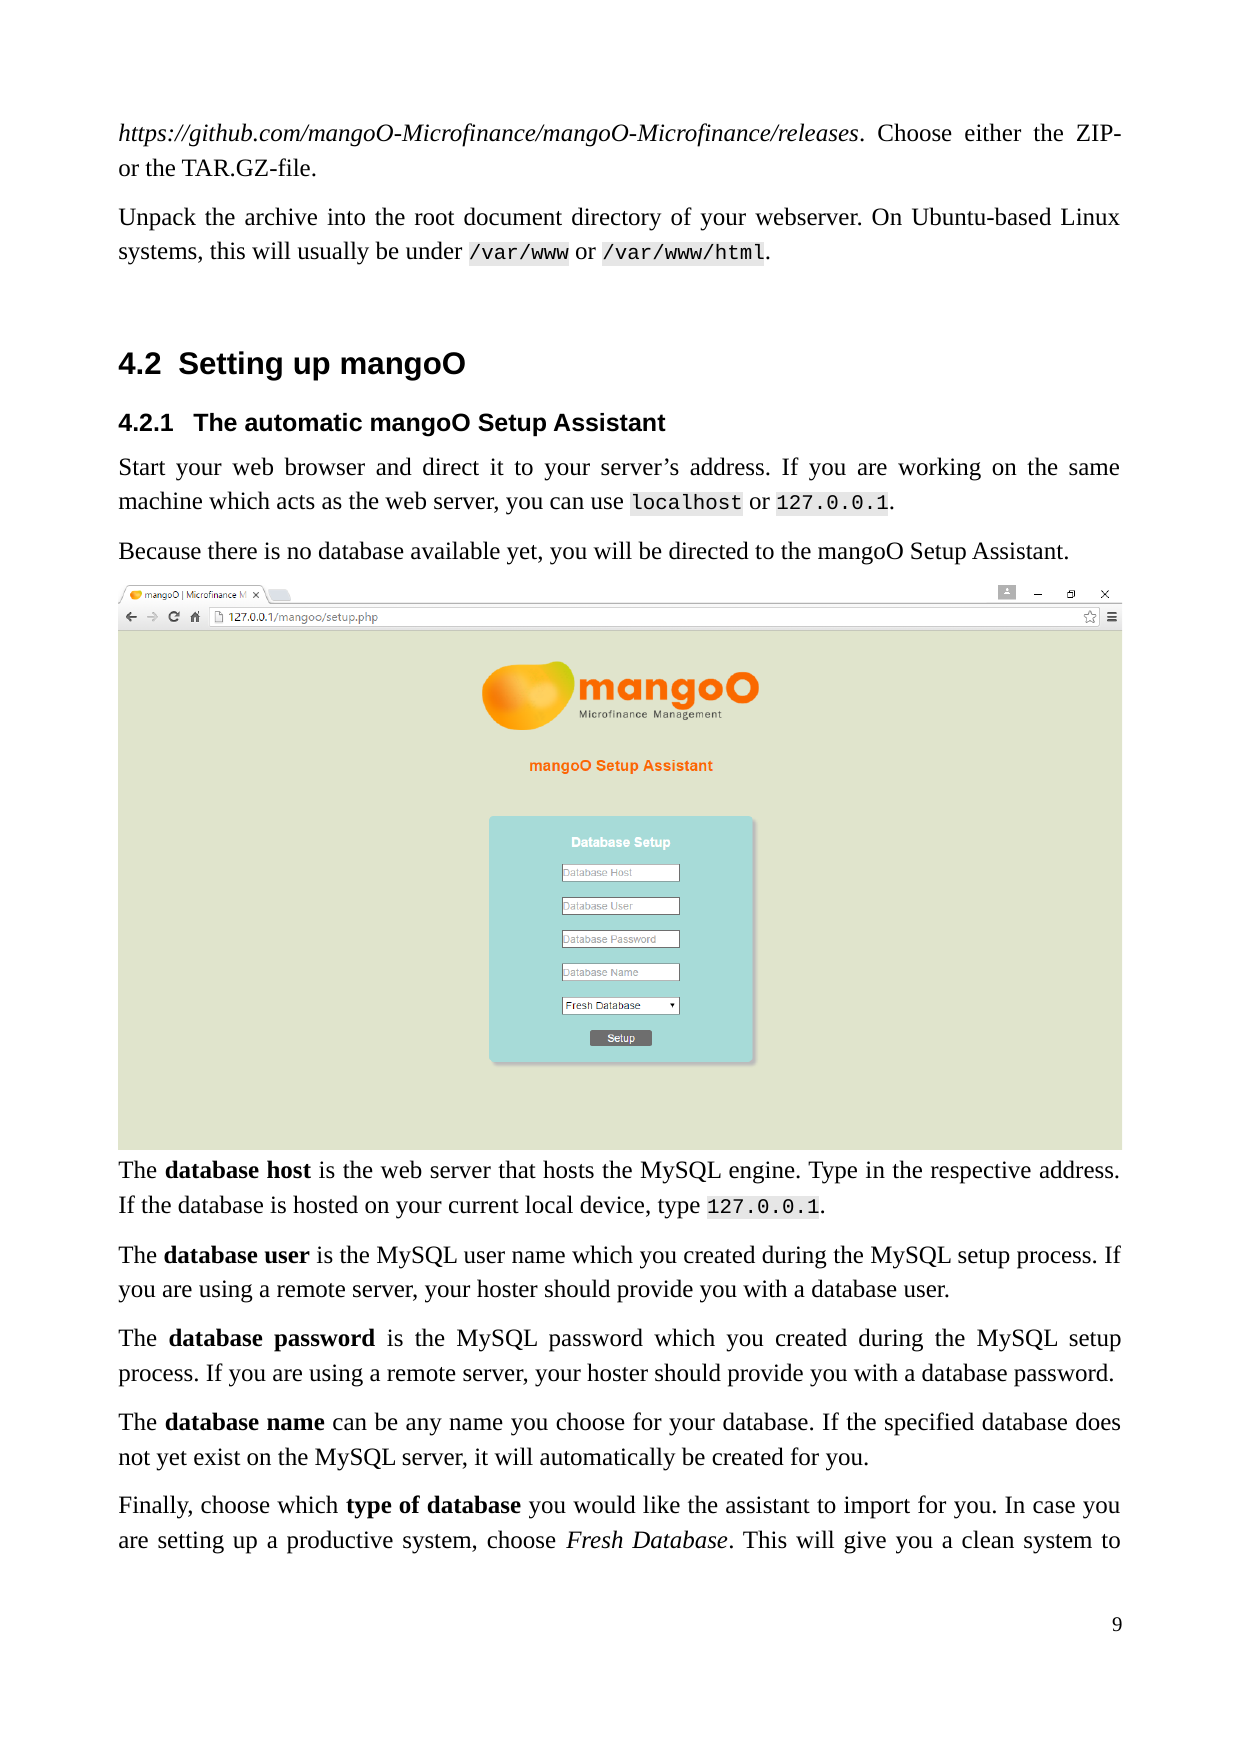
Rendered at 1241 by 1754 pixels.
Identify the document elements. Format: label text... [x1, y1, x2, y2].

text Unpack the archive into the root document directory of your webserver. On Ubuntu-based Linux systems, this will usually be under /var/www or /var/www/html. [118, 202, 1122, 266]
text Start your web browser and direct it to your server’s address. If you are working on the same machine which acts as the web server, you can use localhost or 127.0.0.1. [118, 452, 1122, 516]
text The database host is the web server that hosts the MySQL engine. Type in the respective address. If the database is hosted on your current local device, type 127.0.0.1. [118, 1150, 1122, 1219]
text The database name can be any name you choose for your database. If the specified database does not yet exist on the MySQL server, it will automatically be created for you. [118, 1407, 1122, 1470]
text The database user is the MySQL user name which you created during the MySQL setup process. If you are using a remote server, your hoster should provide you with a database user. [118, 1240, 1122, 1303]
subtitle Setting up mangoO [118, 345, 1122, 381]
text Finally, choose which type of database you would like the assistant to import for you. In case you are setting up a productive system, choose Fresh Database. This will give you a clean system to [118, 1491, 1122, 1554]
subtitle The automatic mangoO Setup Assistant [118, 408, 1122, 437]
text The database password is the MySQL password which you created during the MySQL setup process. If you are using a remote server, your hoster should provide you with a database password. [118, 1323, 1122, 1387]
text Because there is no database available yet, you will be directed to the mangoO Setup Assistant. [118, 536, 1122, 565]
text https://github.com/mangoO-Microfinance/mangoO-Microfinance/releases. Choose either the ZIP- or the TAR.GZ-file. [118, 118, 1122, 181]
picture [118, 585, 1123, 1150]
